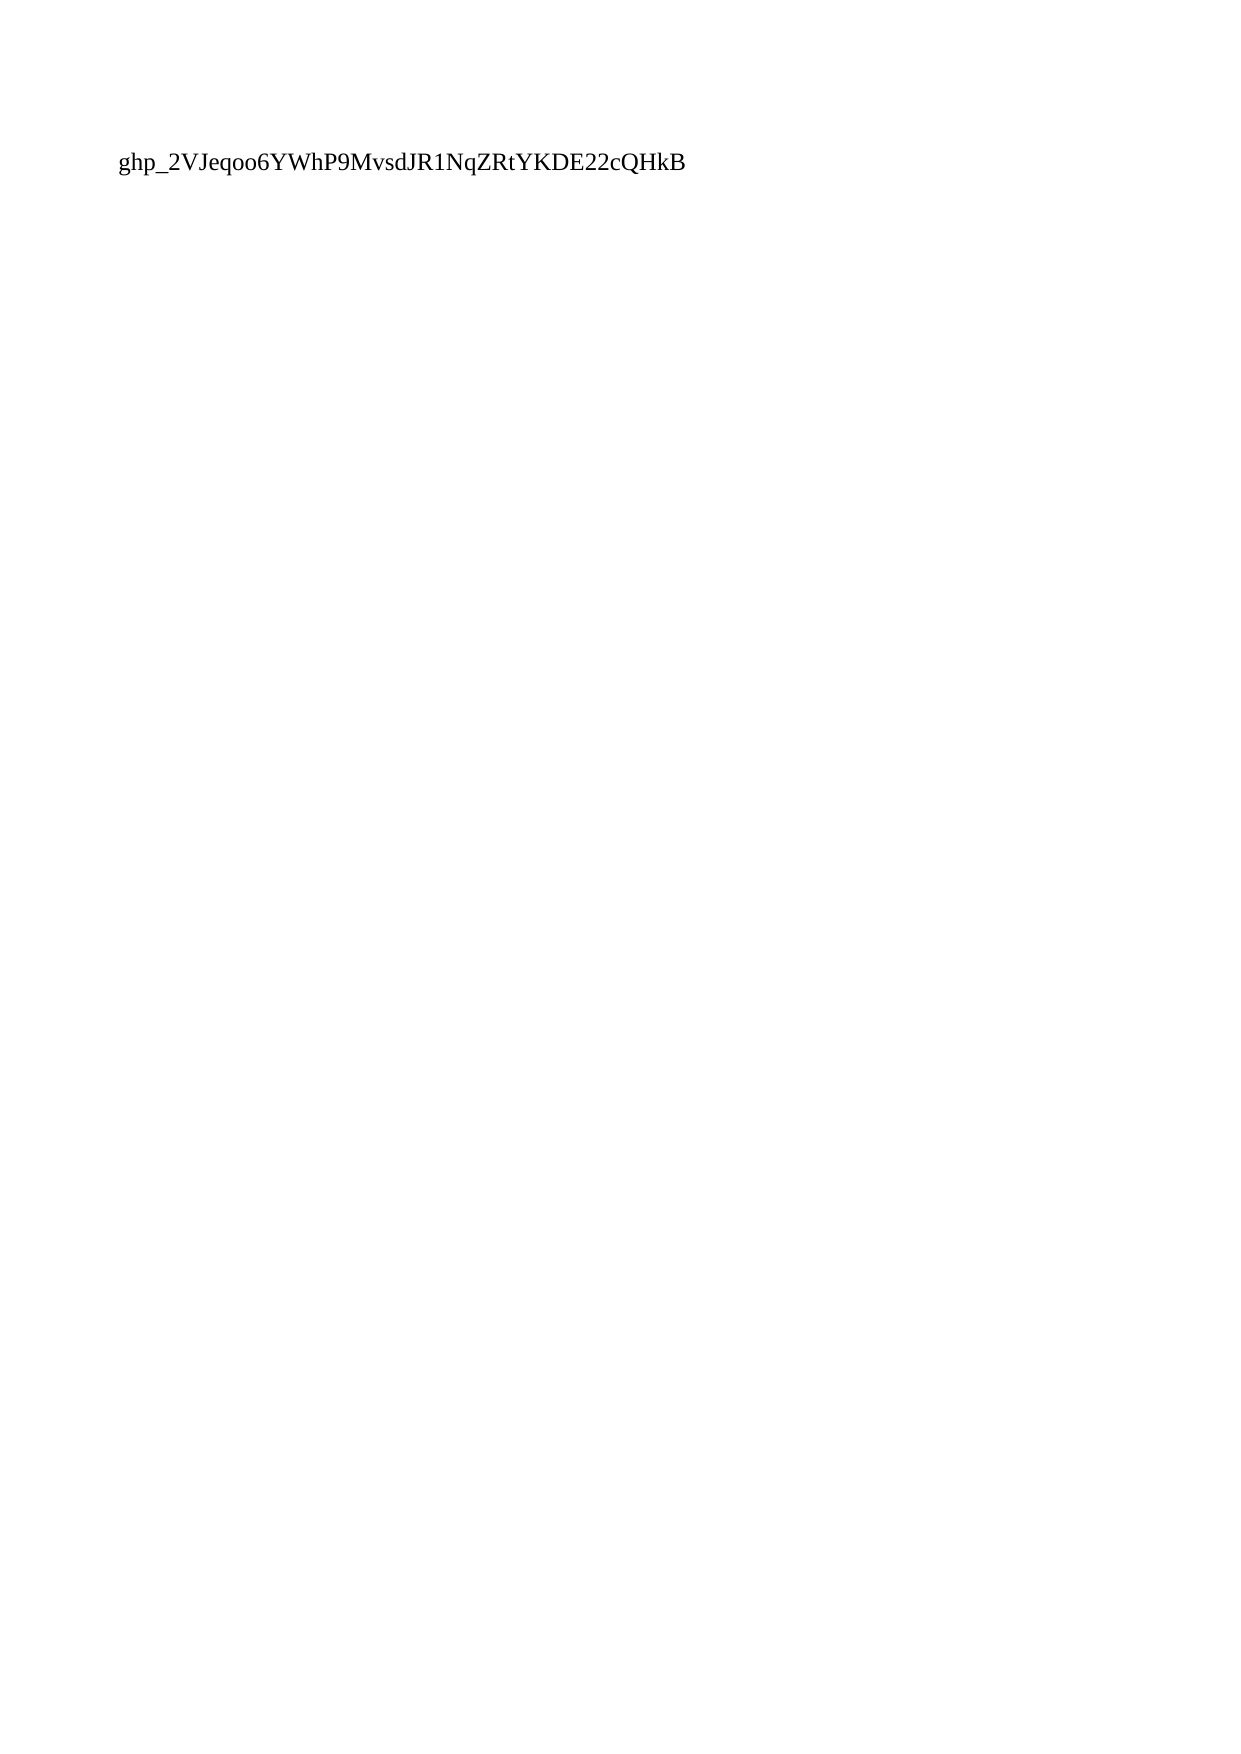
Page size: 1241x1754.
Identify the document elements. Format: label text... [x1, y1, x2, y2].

text 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 [118, 147, 1122, 176]
